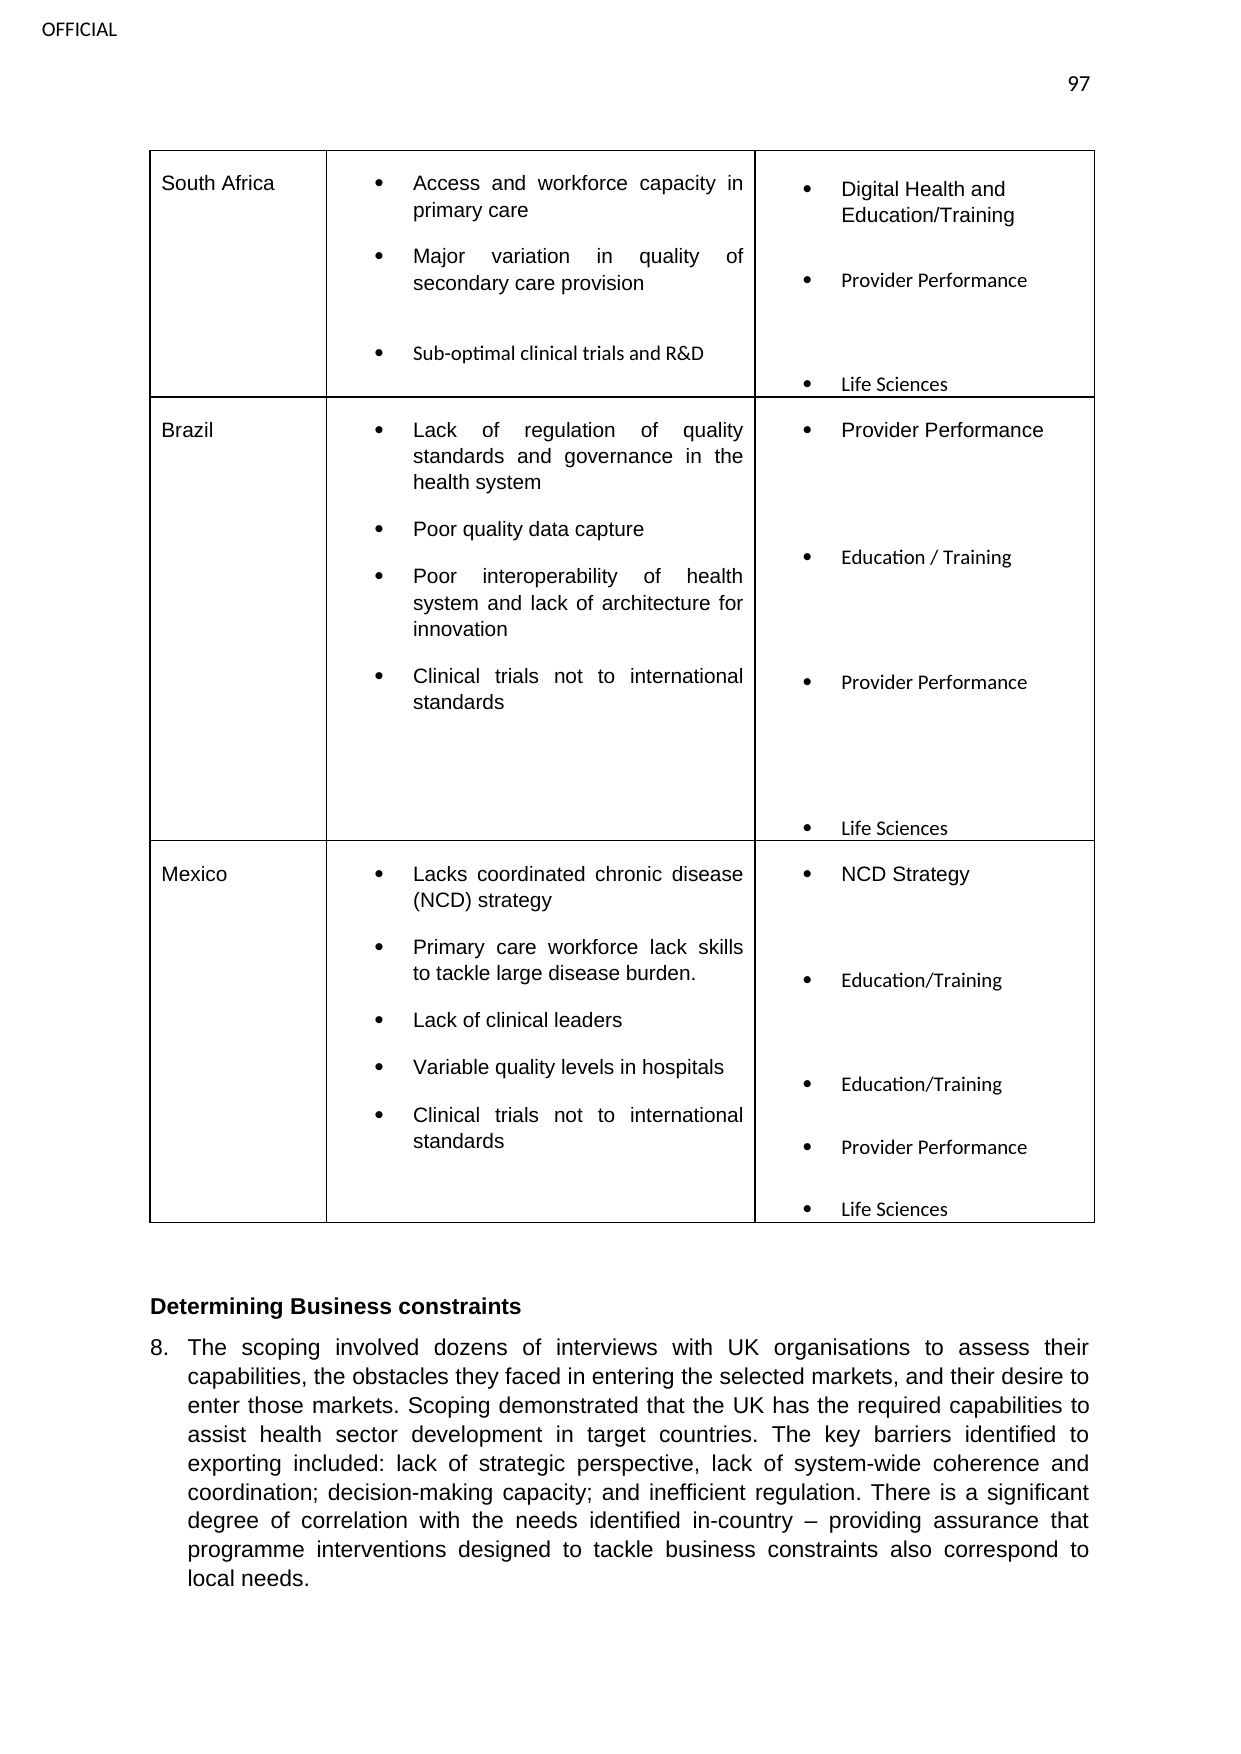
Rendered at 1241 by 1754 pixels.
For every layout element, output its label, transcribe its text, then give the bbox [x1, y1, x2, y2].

table_cell Lack of regulation of quality standards and governance in the health system Poor quality data capture Poor interoperability of health system and lack of architecture for innovation Clinical trials not to international standards [327, 398, 754, 840]
table_cell NCD Strategy Education/Training Education/Training Provider Performance Life Sciences [756, 841, 1094, 1222]
table_cell Lacks coordinated chronic disease (NCD) strategy Primary care workforce lack skills to tackle large disease burden. Lack of clinical leaders Variable quality levels in hospitals Clinical trials not to international standards [327, 841, 754, 1222]
subtitle The scoping involved dozens of interviews with UK organisations to assess their capabilities, the obstacles they faced in entering the selected markets, and their desire to enter those markets. Scoping demonstrated that the UK has the required capabilities to assist health sector development in target countries. The key barriers identified to exporting included: lack of strategic perspective, lack of system-wide coherence and coordination; decision-making capacity; and inefficient regulation. There is a significant degree of correlation with the needs identified in-country – providing assurance that programme interventions designed to tackle business constraints also correspond to local needs. [150, 1335, 1090, 1591]
table_cell Access and workforce capacity in primary care Major variation in quality of secondary care provision Sub-optimal clinical trials and R&D [327, 151, 754, 396]
table_cell Mexico [151, 841, 326, 1222]
table_cell South Africa [151, 151, 326, 396]
table_cell Digital Health and Education/Training Provider Performance Life Sciences [756, 151, 1094, 396]
subtitle Determining Business constraints [150, 1293, 1090, 1319]
table_cell Provider Performance Education / Training Provider Performance Life Sciences [756, 398, 1094, 840]
table_cell Brazil [151, 398, 326, 840]
